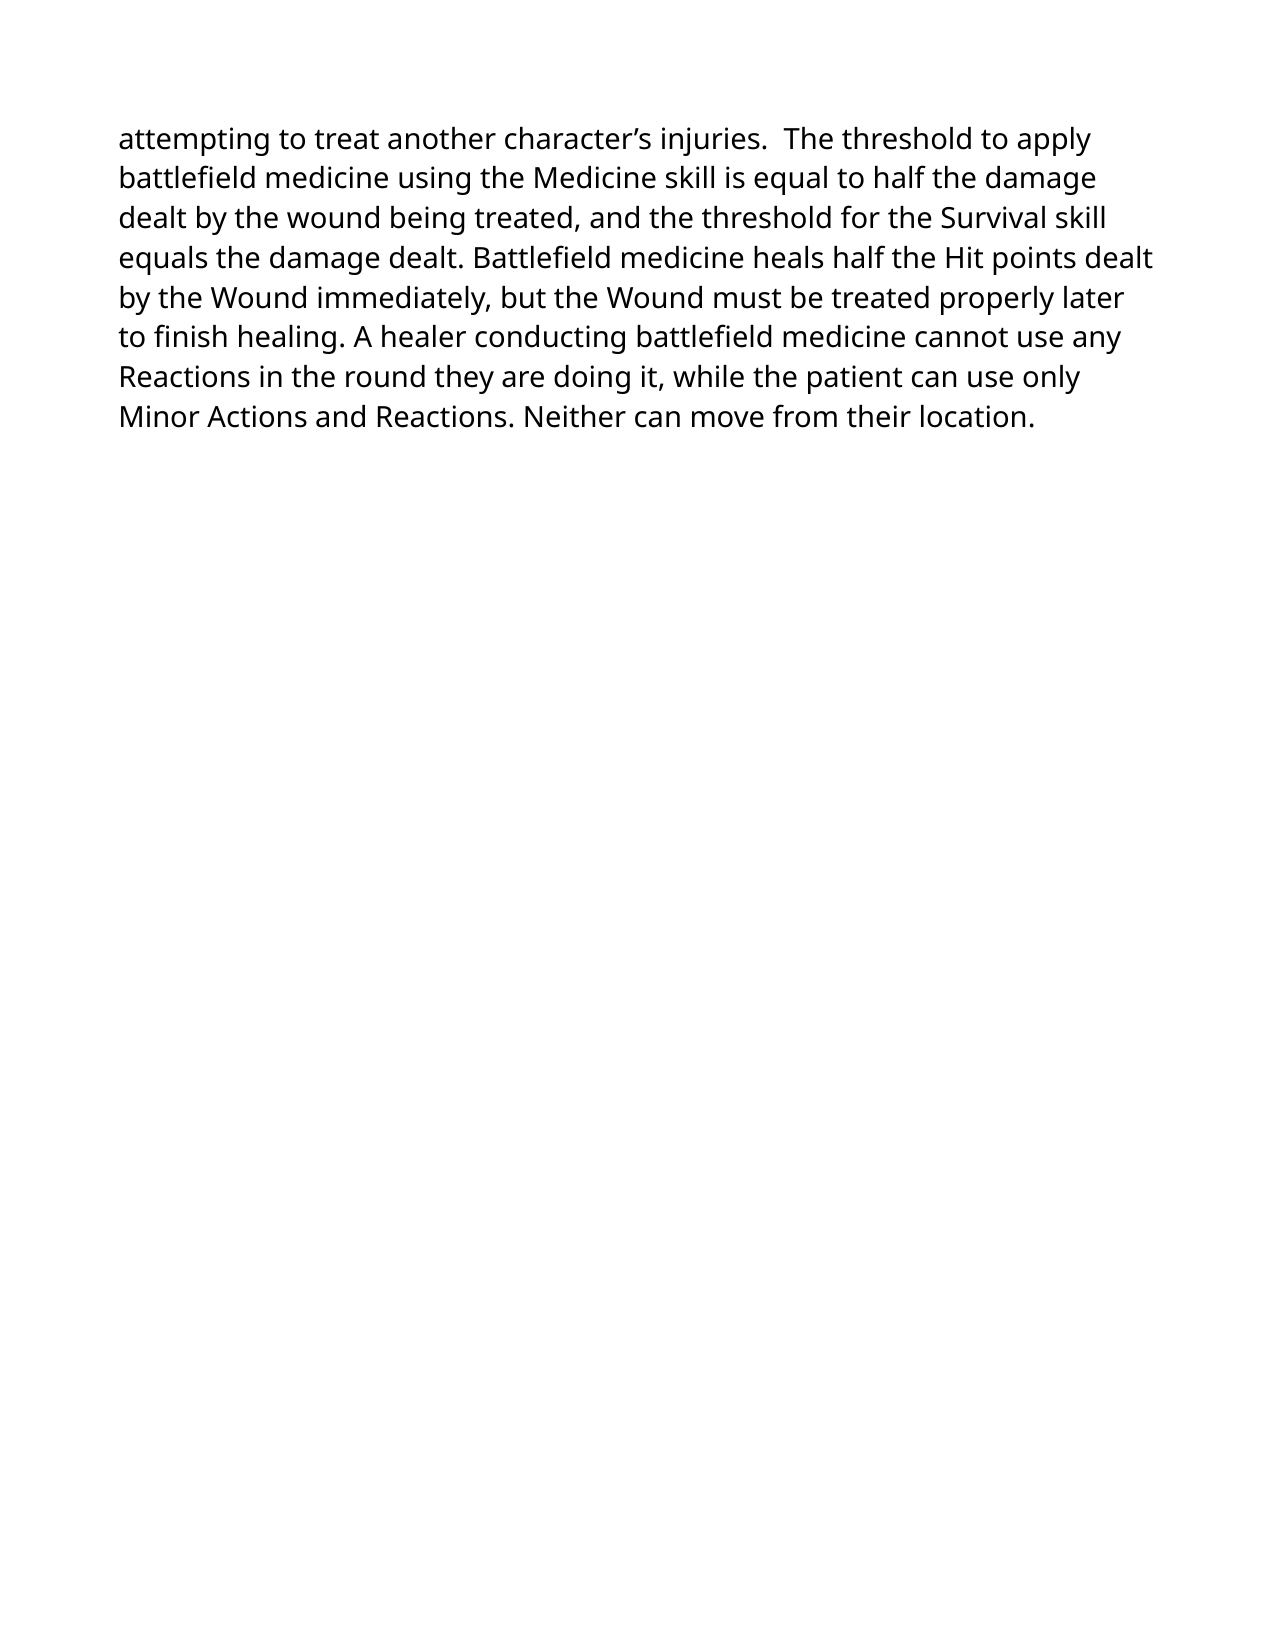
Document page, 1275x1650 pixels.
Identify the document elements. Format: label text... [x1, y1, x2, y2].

text attempting to treat another character’s injuries. The threshold to apply battlefield medicine using the Medicine skill is equal to half the damage dealt by the wound being treated, and the threshold for the Survival skill equals the damage dealt. Battlefield medicine heals half the Hit points dealt by the Wound immediately, but the Wound must be treated properly later to finish healing. A healer conducting battlefield medicine cannot use any Reactions in the round they are doing it, while the patient can use only Minor Actions and Reactions. Neither can move from their location. [118, 118, 1157, 436]
